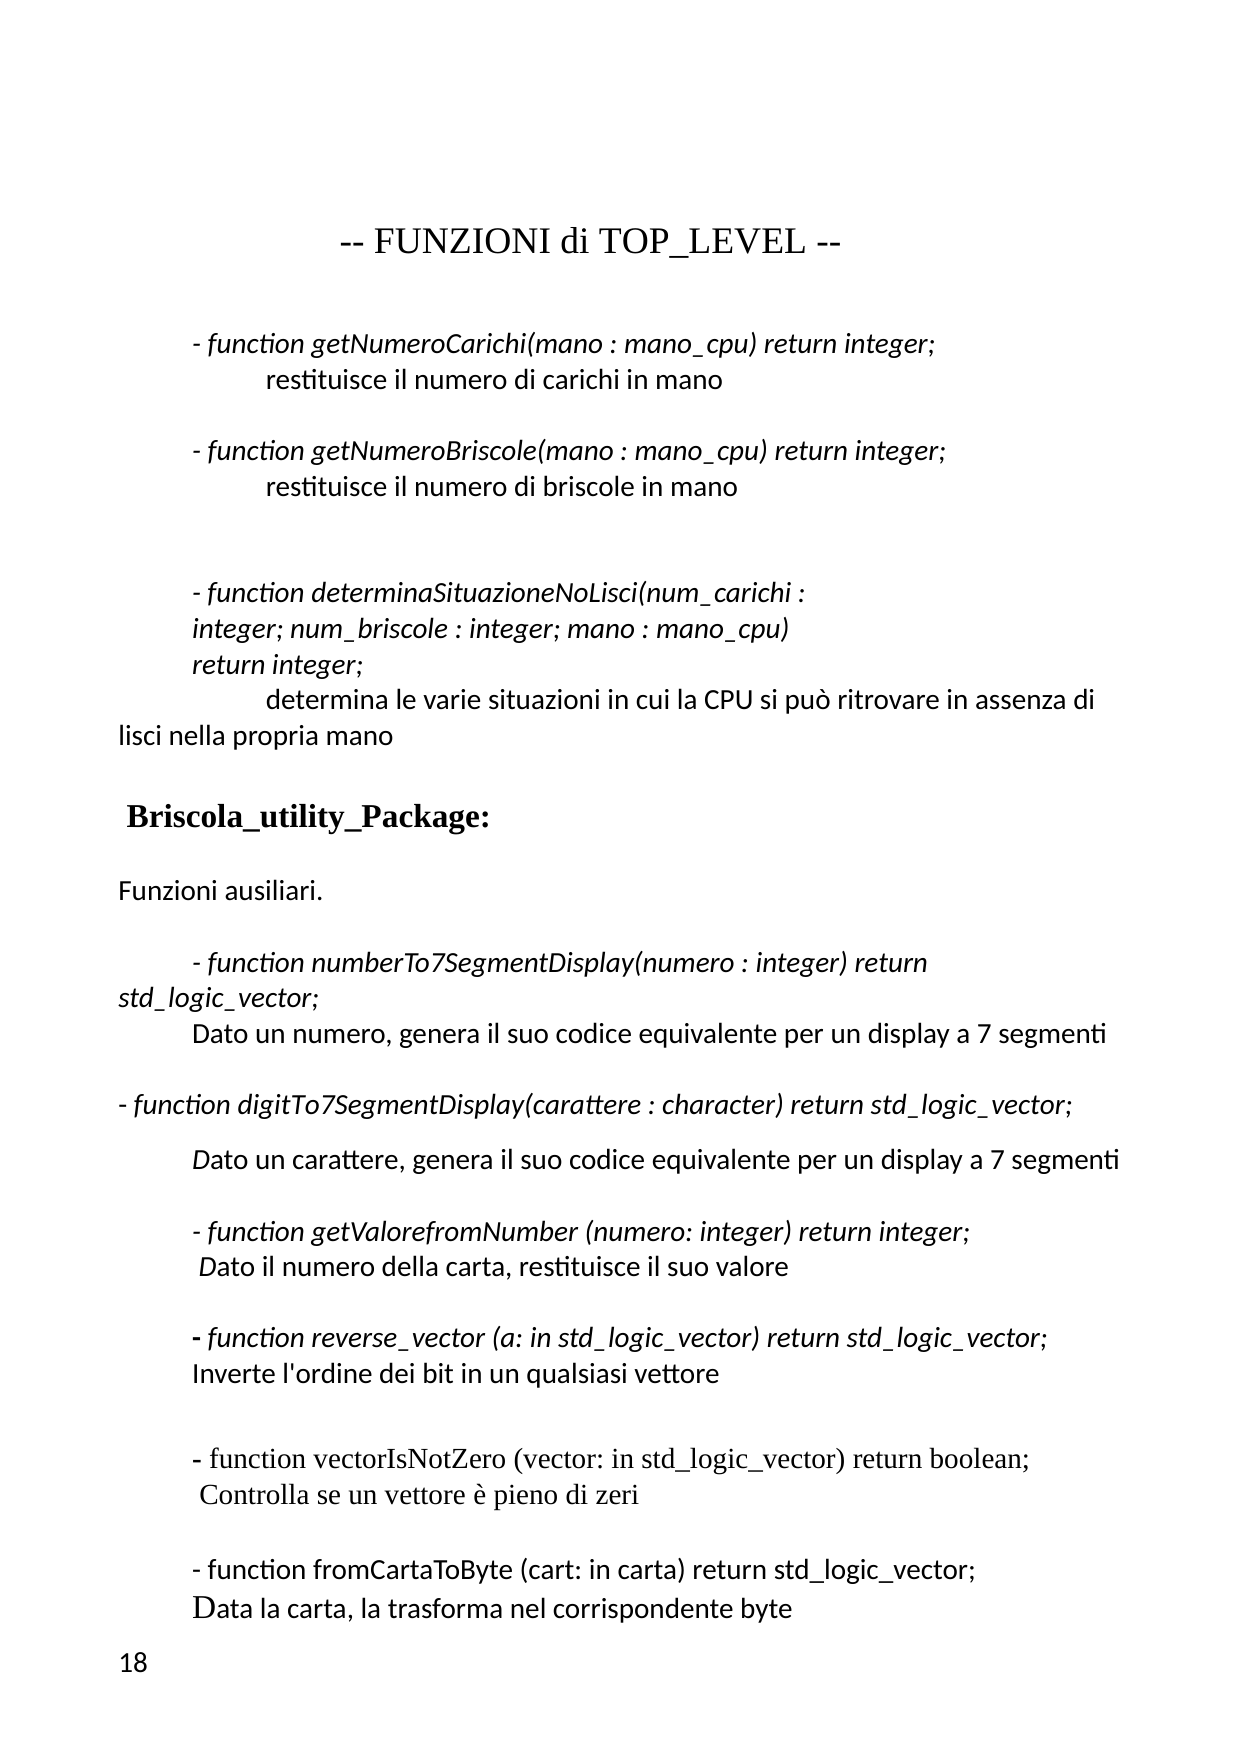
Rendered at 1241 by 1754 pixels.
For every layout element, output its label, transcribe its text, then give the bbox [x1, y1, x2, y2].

text - function getNumeroBriscole(mano : mano_cpu) return integer; [118, 432, 1122, 468]
text Dato un numero, genera il suo codice equivalente per un display a 7 segmenti [118, 1015, 1122, 1051]
text - function getValorefromNumber (numero: integer) return integer; [118, 1213, 1122, 1248]
text return integer; [118, 646, 1122, 681]
text -- FUNZIONI di TOP_LEVEL -- [118, 219, 1122, 262]
text - function getNumeroCarichi(mano : mano_cpu) return integer; [118, 325, 1122, 361]
text - function reverse_vector (a: in std_logic_vector) return std_logic_vector; [118, 1319, 1122, 1355]
text Inverte l'ordine dei bit in un qualsiasi vettore [118, 1355, 1122, 1391]
text restituisce il numero di briscole in mano [118, 468, 1122, 503]
text Funzioni ausiliari. [118, 872, 1122, 908]
text - function digitTo7SegmentDisplay(carattere : character) return std_logic_vector; [118, 1086, 1122, 1122]
text - function fromCartaToByte (cart: in carta) return std_logic_vector; [118, 1544, 1122, 1587]
text restituisce il numero di carichi in mano [118, 361, 1122, 396]
text Controlla se un vettore è pieno di zeri [118, 1477, 1122, 1511]
text - function determinaSituazioneNoLisci(num_carichi : integer; num_briscole : integer; mano : mano_cpu) [118, 574, 1122, 646]
text Briscola_utility_Package: [118, 796, 1122, 834]
text Dato un carattere, genera il suo codice equivalente per un display a 7 segmenti [118, 1141, 1122, 1177]
text Dato il numero della carta, restituisce il suo valore [118, 1248, 1122, 1284]
text determina le varie situazioni in cui la CPU si può ritrovare in assenza di lisci nella propria mano [118, 681, 1122, 753]
text - function numberTo7SegmentDisplay(numero : integer) return std_logic_vector; [118, 944, 1122, 1015]
text - function vectorIsNotZero (vector: in std_logic_vector) return boolean; [118, 1434, 1122, 1477]
text Data la carta, la trasforma nel corrispondente byte [118, 1587, 1122, 1626]
